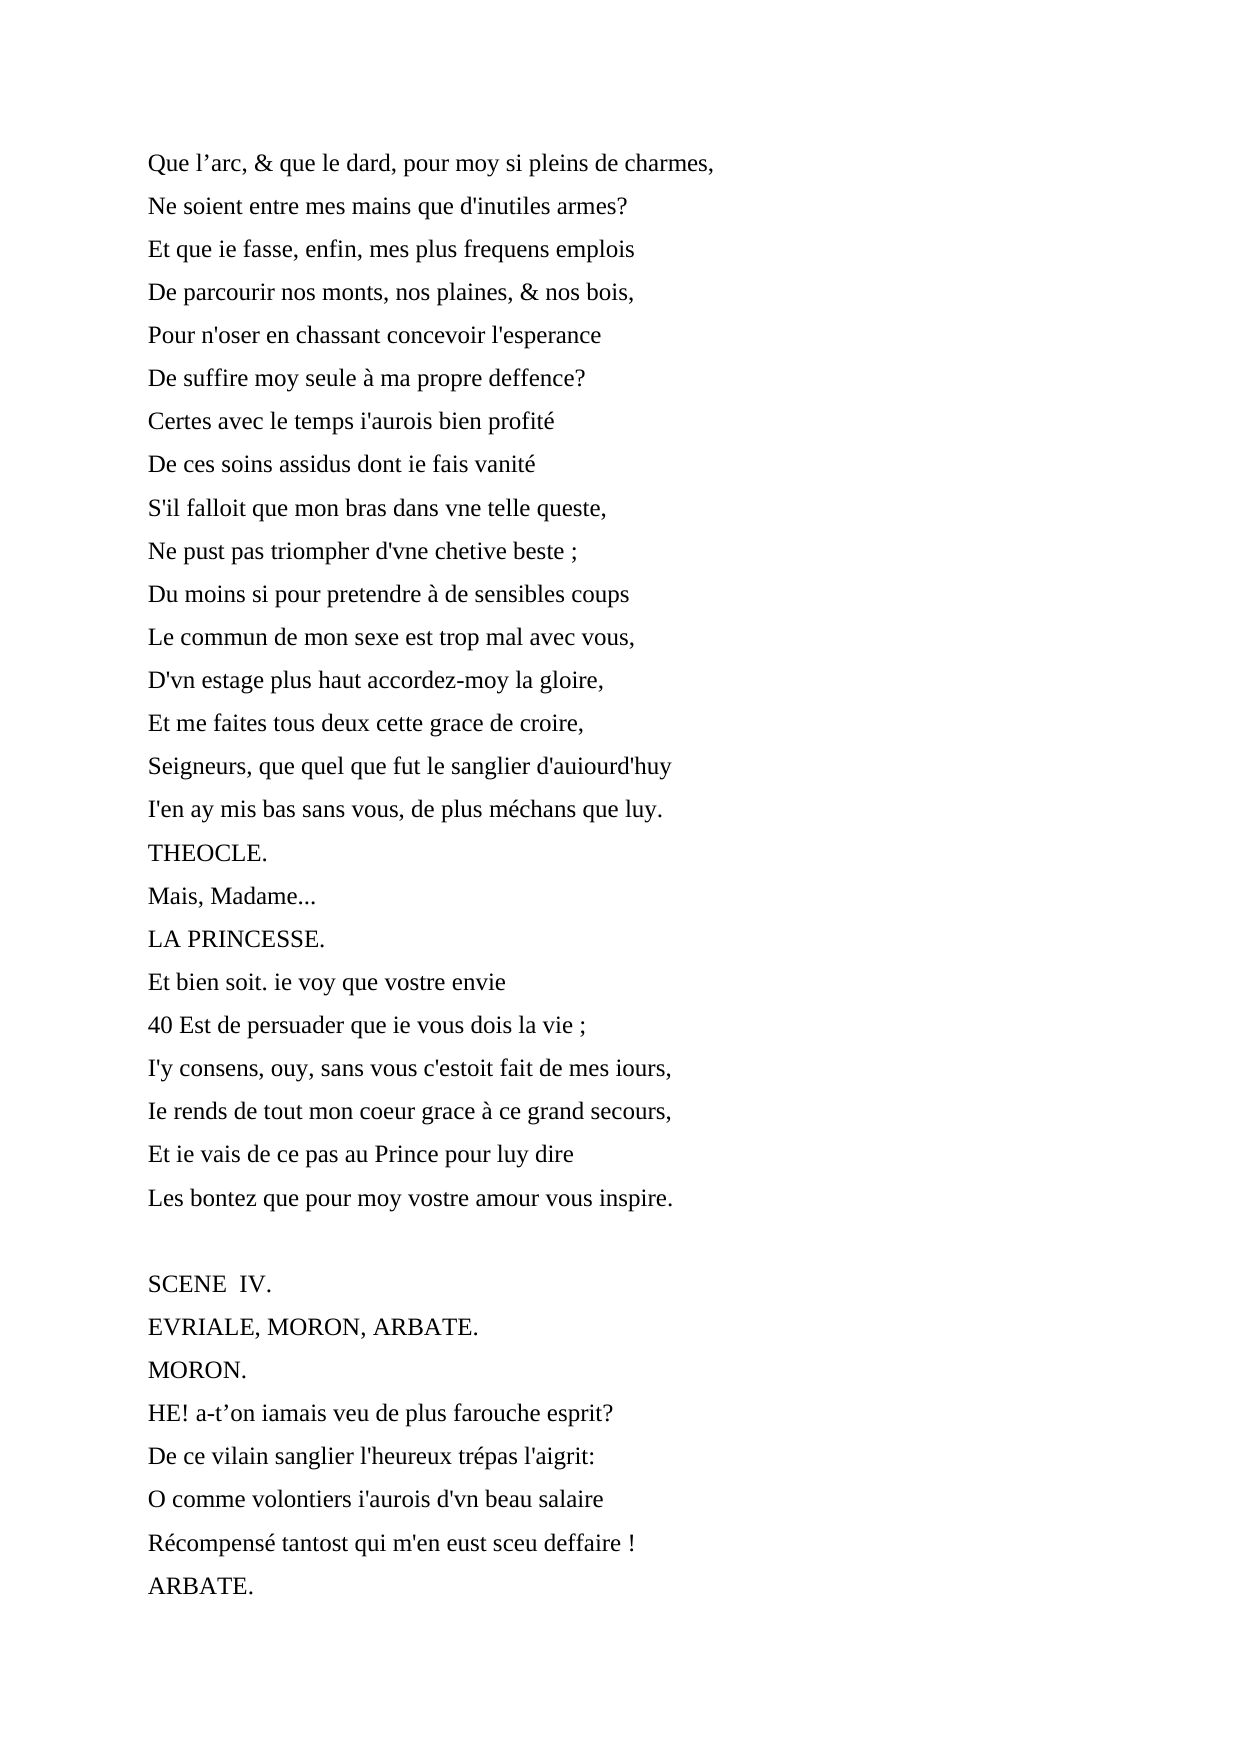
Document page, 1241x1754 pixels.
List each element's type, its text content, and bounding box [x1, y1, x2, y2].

text Seigneurs, que quel que fut le sanglier d'auiourd'huy [148, 751, 1093, 780]
text De suffire moy seule à ma propre deffence? [148, 363, 1093, 392]
text MORON. [148, 1355, 1093, 1384]
text De ces soins assidus dont ie fais vanité [148, 449, 1093, 478]
text Les bontez que pour moy vostre amour vous inspire. [148, 1183, 1093, 1211]
text Et bien soit. ie voy que vostre envie [148, 967, 1093, 996]
text De ce vilain sanglier l'heureux trépas l'aigrit: [148, 1441, 1093, 1470]
text Ie rends de tout mon coeur grace à ce grand secours, [148, 1096, 1093, 1125]
text Ne pust pas triompher d'vne chetive beste ; [148, 536, 1093, 564]
text Certes avec le temps i'aurois bien profité [148, 406, 1093, 435]
text Et que ie fasse, enfin, mes plus frequens emplois [148, 234, 1093, 263]
text 40 Est de persuader que ie vous dois la vie ; [148, 1010, 1093, 1039]
text Et me faites tous deux cette grace de croire, [148, 708, 1093, 737]
text LA PRINCESSE. [148, 924, 1093, 953]
text I'y consens, ouy, sans vous c'estoit fait de mes iours, [148, 1053, 1093, 1082]
text Pour n'oser en chassant concevoir l'esperance [148, 320, 1093, 349]
text D'vn estage plus haut accordez-moy la gloire, [148, 665, 1093, 694]
text I'en ay mis bas sans vous, de plus méchans que luy. [148, 794, 1093, 823]
text Récompensé tantost qui m'en eust sceu deffaire ! [148, 1528, 1093, 1556]
text HE! a-t’on iamais veu de plus farouche esprit? [148, 1398, 1093, 1427]
text THEOCLE. [148, 838, 1093, 866]
text De parcourir nos monts, nos plaines, & nos bois, [148, 277, 1093, 306]
text Le commun de mon sexe est trop mal avec vous, [148, 622, 1093, 651]
text Mais, Madame... [148, 881, 1093, 909]
text Du moins si pour pretendre à de sensibles coups [148, 579, 1093, 608]
text S'il falloit que mon bras dans vne telle queste, [148, 493, 1093, 521]
text Et ie vais de ce pas au Prince pour luy dire [148, 1139, 1093, 1168]
text Que l’arc, & que le dard, pour moy si pleins de charmes, [148, 148, 1093, 176]
text ARBATE. [148, 1571, 1093, 1599]
text O comme volontiers i'aurois d'vn beau salaire [148, 1484, 1093, 1513]
text Ne soient entre mes mains que d'inutiles armes? [148, 191, 1093, 219]
text SCENE IV. [148, 1269, 1093, 1298]
text EVRIALE, MORON, ARBATE. [148, 1312, 1093, 1341]
